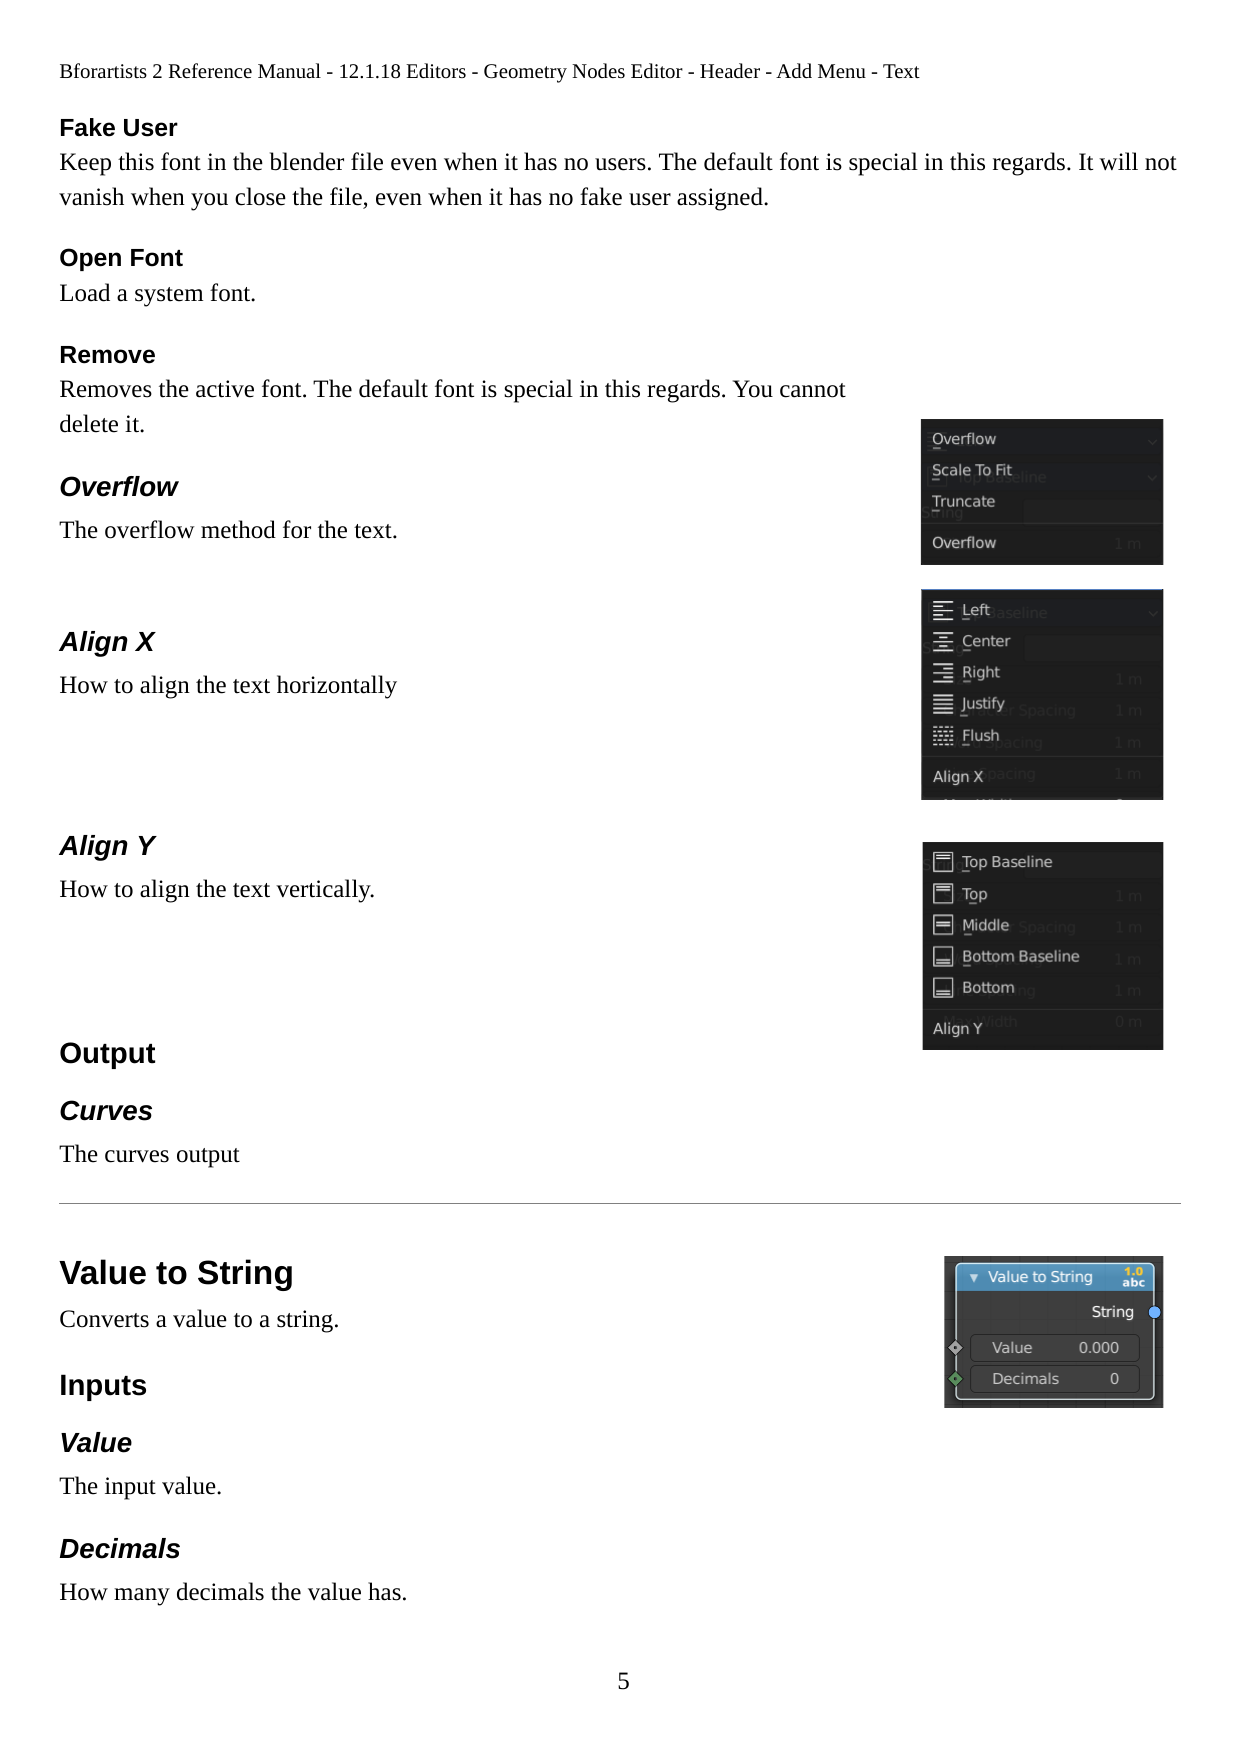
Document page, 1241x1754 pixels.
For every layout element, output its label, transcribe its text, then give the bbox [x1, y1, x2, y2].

text How to align the text vertically. [59, 874, 922, 903]
picture [921, 589, 1164, 800]
subtitle Output [59, 1036, 1181, 1069]
subtitle [1164, 1368, 1181, 1402]
subtitle Overflow [59, 471, 920, 502]
subtitle Open Font [59, 243, 1181, 272]
text The overflow method for the text. [59, 515, 920, 544]
text How to align the text horizontally [59, 670, 921, 699]
text The input value. [59, 1471, 1181, 1500]
picture [920, 419, 1164, 565]
subtitle [1164, 626, 1181, 657]
subtitle Inputs [59, 1368, 944, 1402]
text Keep this font in the blender file even when it has no users. The default font is special in this regards. It will not vanish when you close the file, even when it has no fake user assigned. [59, 147, 1181, 211]
subtitle Curves [59, 1094, 1181, 1126]
picture [922, 842, 1164, 1050]
text Removes the active font. The default font is special in this regards. You cannot delete it. [59, 374, 1181, 438]
subtitle Fake User [59, 113, 1181, 141]
text The curves output [59, 1139, 1181, 1168]
text How many decimals the value has. [59, 1577, 1181, 1606]
subtitle [1164, 471, 1181, 502]
subtitle Decimals [59, 1532, 1181, 1564]
text Converts a value to a string. [59, 1304, 944, 1333]
text Load a system font. [59, 278, 1181, 307]
subtitle Remove [59, 340, 1181, 368]
subtitle Value [59, 1427, 1181, 1458]
subtitle Value to String [59, 1253, 1181, 1292]
subtitle Align X [59, 626, 921, 657]
subtitle Align Y [59, 830, 1181, 862]
picture [944, 1256, 1164, 1408]
